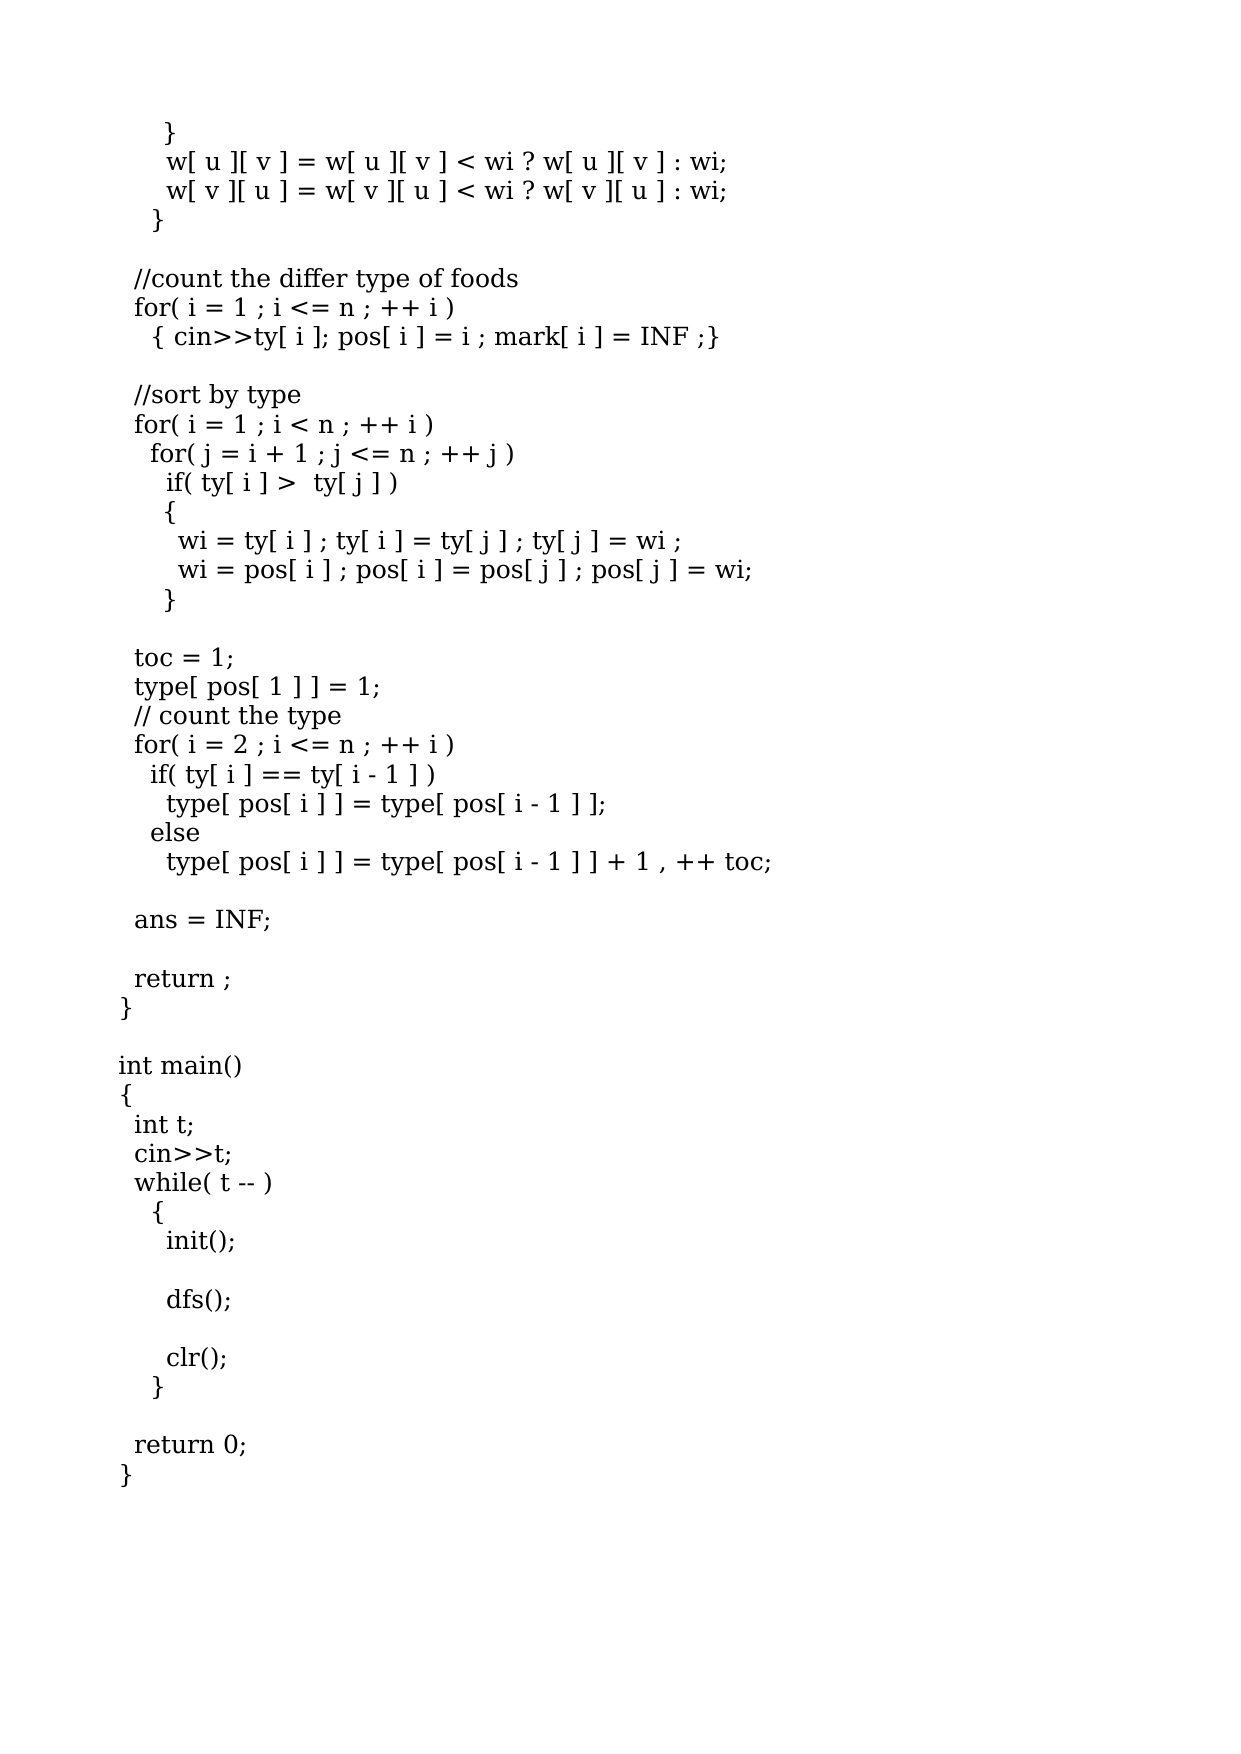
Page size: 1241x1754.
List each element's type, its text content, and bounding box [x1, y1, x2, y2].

text //sort by type [118, 381, 1122, 410]
text ans = INF; [118, 906, 1122, 935]
text w[ v ][ u ] = w[ v ][ u ] < wi ? w[ v ][ u ] : wi; [118, 176, 1122, 206]
text cin>>t; [118, 1139, 1122, 1168]
text toc = 1; [118, 643, 1122, 672]
text if( ty[ i ] > ty[ j ] ) [118, 468, 1122, 497]
text for( j = i + 1 ; j <= n ; ++ j ) [118, 439, 1122, 468]
text { cin>>ty[ i ]; pos[ i ] = i ; mark[ i ] = INF ;} [118, 322, 1122, 351]
text // count the type [118, 701, 1122, 731]
text else [118, 818, 1122, 847]
text init(); [118, 1226, 1122, 1256]
text for( i = 1 ; i <= n ; ++ i ) [118, 293, 1122, 322]
text for( i = 1 ; i < n ; ++ i ) [118, 410, 1122, 439]
text return 0; [118, 1431, 1122, 1460]
text for( i = 2 ; i <= n ; ++ i ) [118, 731, 1122, 760]
text w[ u ][ v ] = w[ u ][ v ] < wi ? w[ u ][ v ] : wi; [118, 147, 1122, 176]
text { [118, 1197, 1122, 1226]
text wi = ty[ i ] ; ty[ i ] = ty[ j ] ; ty[ j ] = wi ; [118, 526, 1122, 556]
text } [118, 585, 1122, 614]
text type[ pos[ i ] ] = type[ pos[ i - 1 ] ]; [118, 789, 1122, 818]
text } [118, 1372, 1122, 1401]
text { [118, 497, 1122, 526]
text } [118, 1460, 1122, 1489]
text if( ty[ i ] == ty[ i - 1 ] ) [118, 760, 1122, 789]
text while( t -- ) [118, 1168, 1122, 1197]
text type[ pos[ i ] ] = type[ pos[ i - 1 ] ] + 1 , ++ toc; [118, 847, 1122, 876]
text wi = pos[ i ] ; pos[ i ] = pos[ j ] ; pos[ j ] = wi; [118, 556, 1122, 585]
text int t; [118, 1110, 1122, 1139]
text dfs(); [118, 1285, 1122, 1314]
text return ; [118, 964, 1122, 993]
text } [118, 993, 1122, 1022]
text { [118, 1081, 1122, 1110]
text type[ pos[ 1 ] ] = 1; [118, 672, 1122, 701]
text clr(); [118, 1343, 1122, 1372]
text } [118, 118, 1122, 147]
text //count the differ type of foods [118, 264, 1122, 293]
text } [118, 206, 1122, 235]
text int main() [118, 1051, 1122, 1081]
